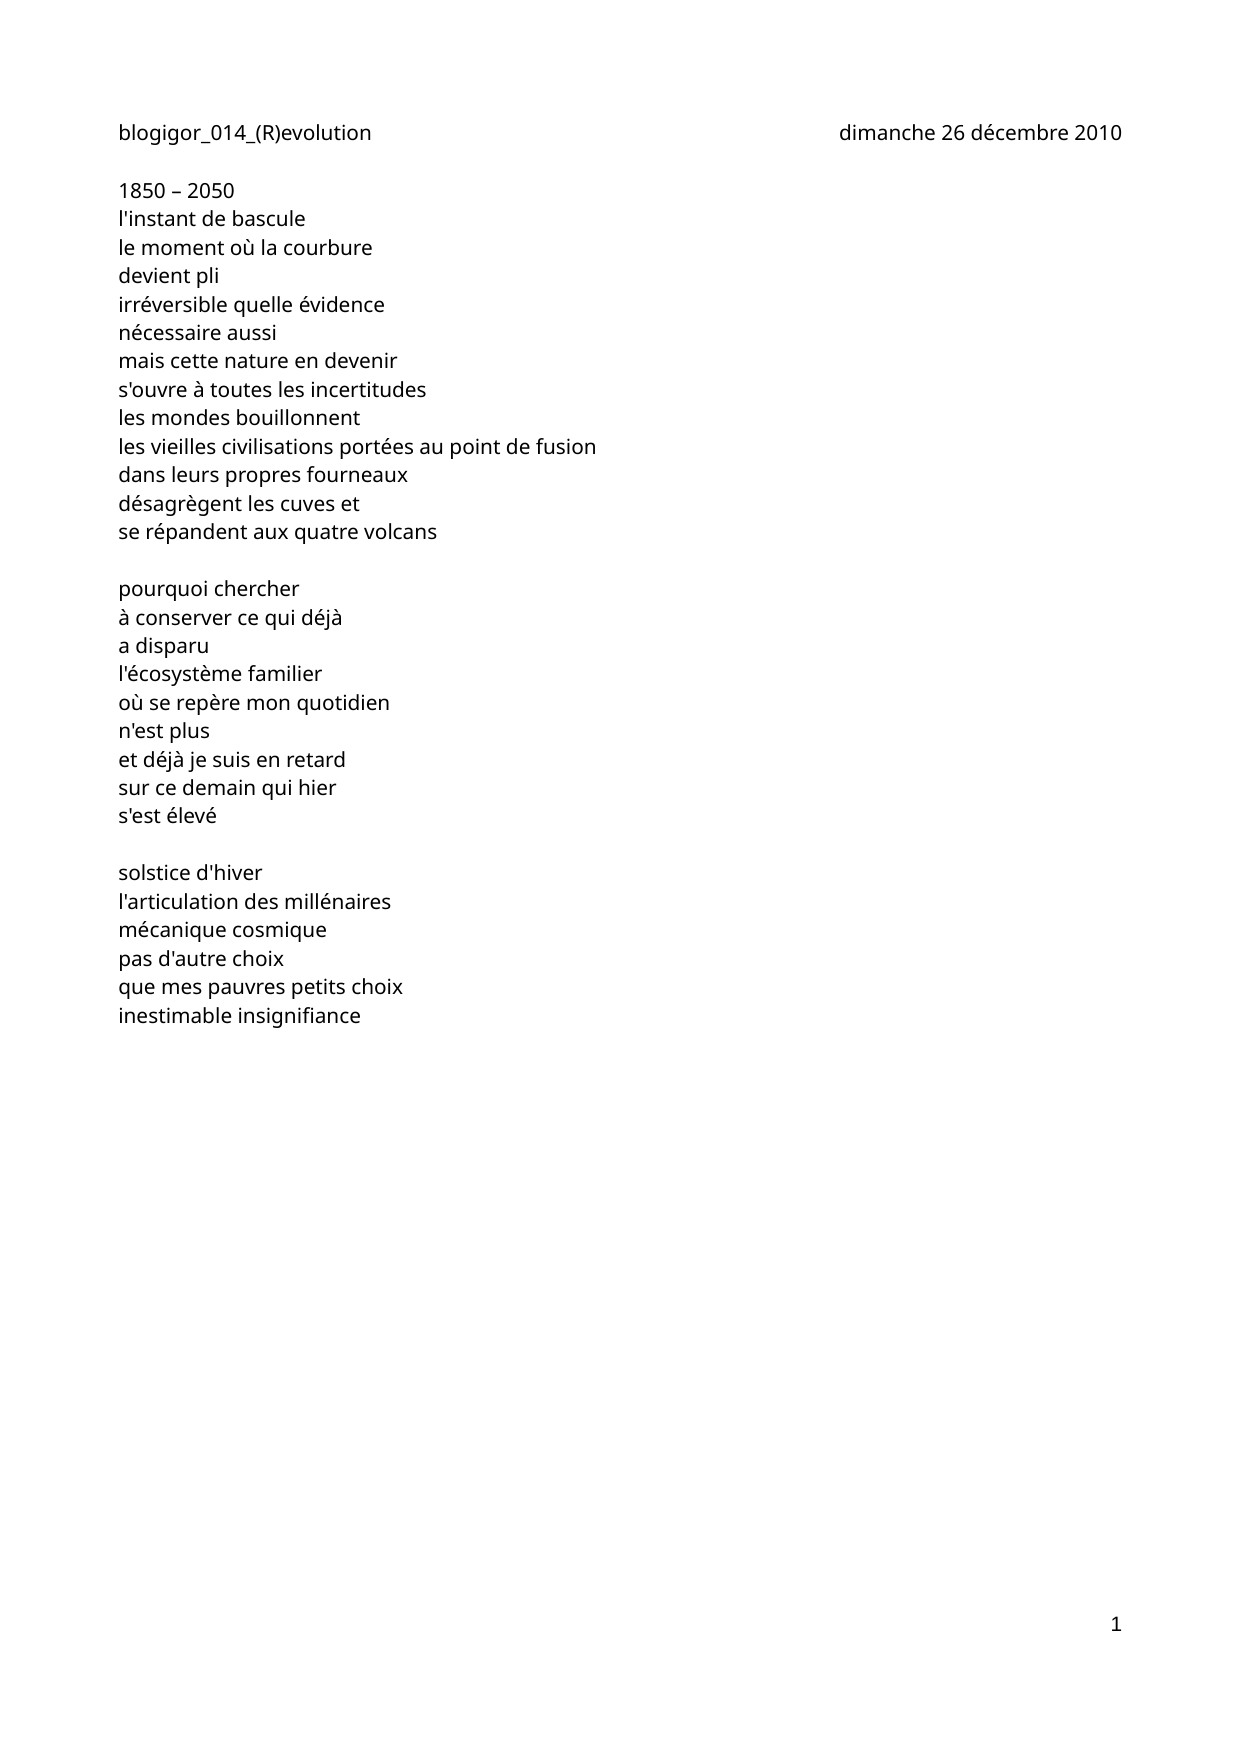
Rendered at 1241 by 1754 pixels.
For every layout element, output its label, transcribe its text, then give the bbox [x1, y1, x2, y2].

text 1850 – 2050 l'instant de bascule le moment où la courbure devient pli irréversible quelle évidence nécessaire aussi mais cette nature en devenir s'ouvre à toutes les incertitudes les mondes bouillonnent les vieilles civilisations portées au point de fusion dans leurs propres fourneaux désagrègent les cuves et se répandent aux quatre volcans [118, 176, 1122, 546]
text pourquoi chercher à conserver ce qui déjà a disparu l'écosystème familier où se repère mon quotidien n'est plus et déjà je suis en retard sur ce demain qui hier s'est élevé [118, 574, 1122, 830]
text solstice d'hiver l'articulation des millénaires mécanique cosmique pas d'autre choix que mes pauvres petits choix inestimable insignifiance [118, 858, 1122, 1029]
